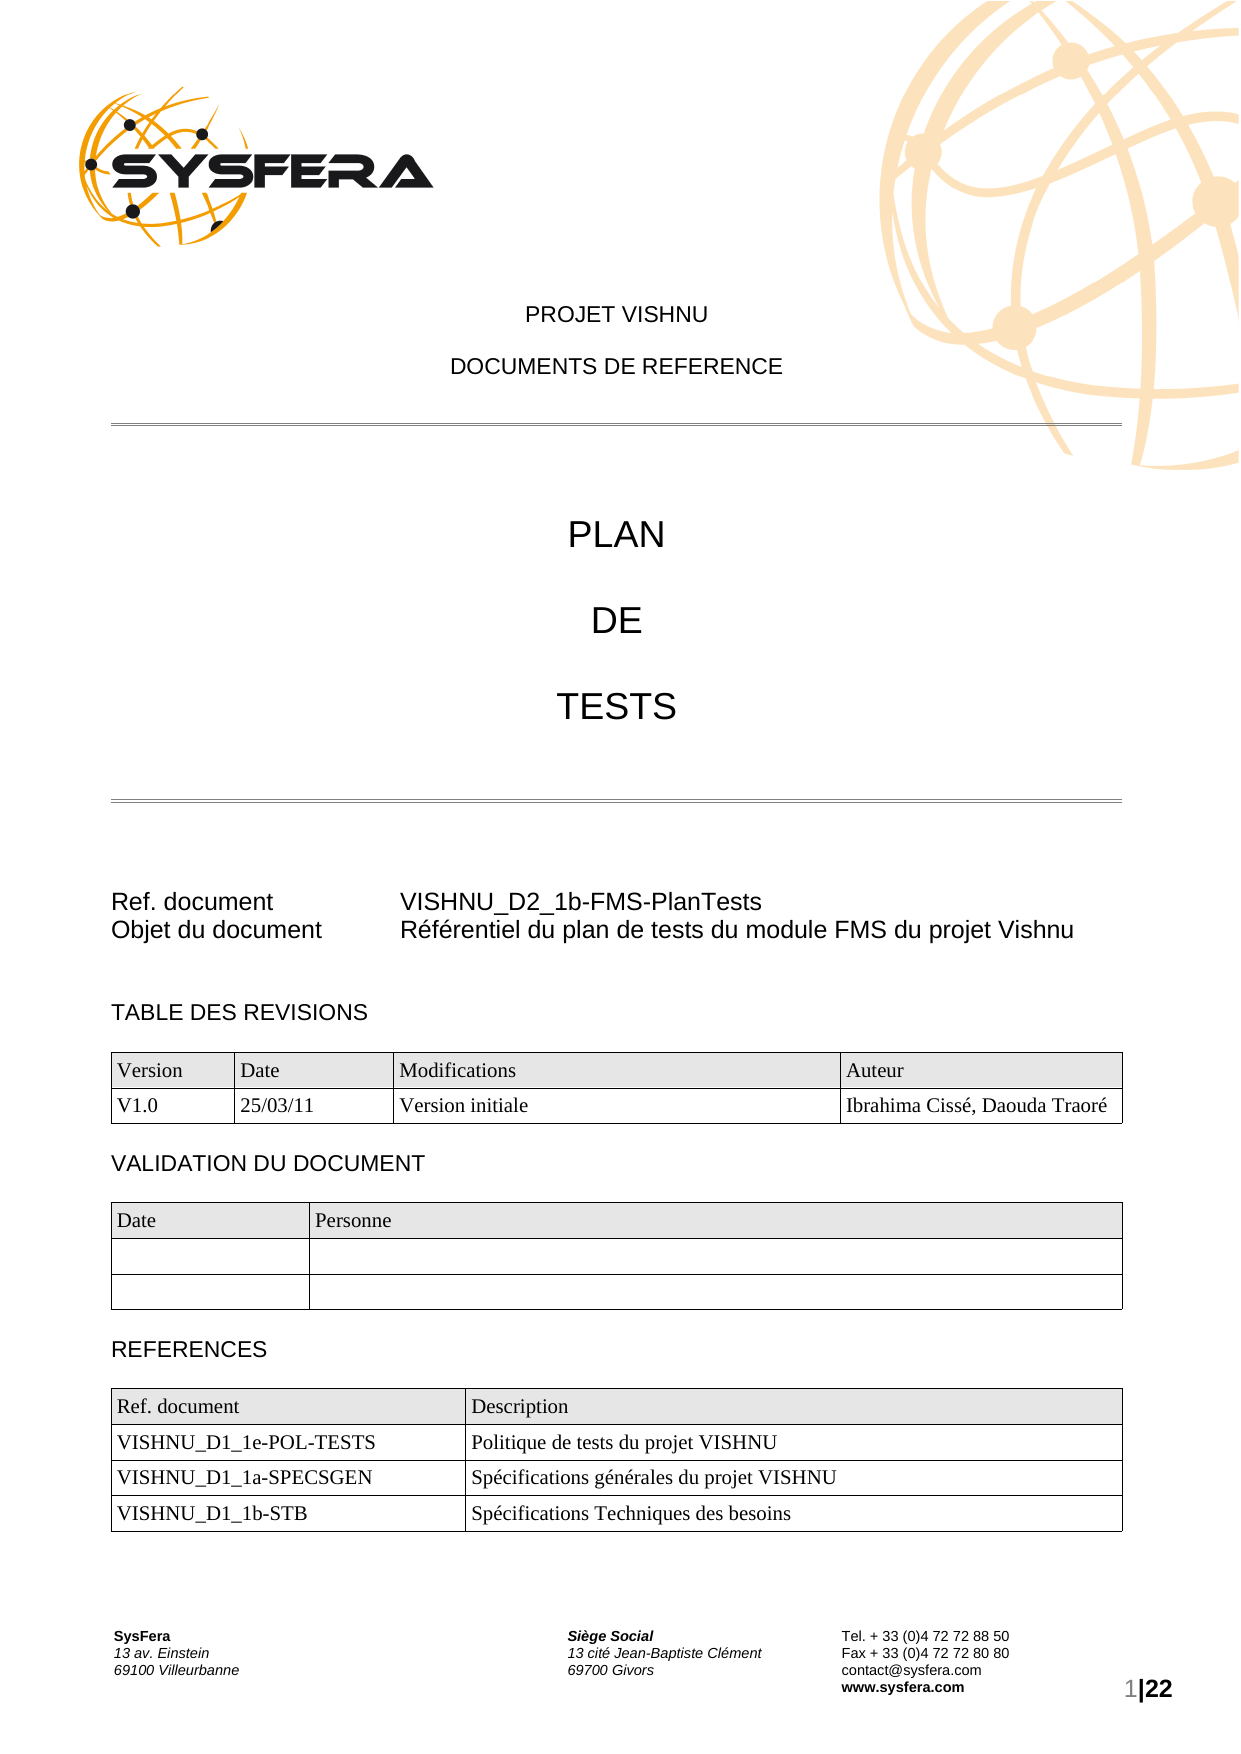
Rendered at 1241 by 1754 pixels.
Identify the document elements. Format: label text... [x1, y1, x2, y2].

table_cell VISHNU_D1_1e-POL-TESTS [112, 1425, 465, 1459]
text DE [111, 555, 1122, 641]
table_cell Spécifications Techniques des besoins [466, 1496, 1122, 1531]
table_header Ref. document [112, 1389, 465, 1424]
table_cell Politique de tests du projet VISHNU [466, 1425, 1122, 1459]
table_header Personne [310, 1203, 1122, 1238]
table_cell VISHNU_D1_1b-STB [112, 1496, 465, 1531]
table_cell [400, 944, 1122, 973]
table_cell [112, 1239, 309, 1273]
table_cell [310, 1239, 1122, 1273]
table_header Date [235, 1053, 393, 1087]
table_header Ref. document [111, 886, 400, 915]
picture [2, 1, 1239, 470]
table_cell [111, 944, 400, 973]
table_cell V1.0 [112, 1089, 234, 1123]
table_cell Spécifications générales du projet VISHNU [466, 1461, 1122, 1495]
table_header Version [112, 1053, 234, 1087]
text TESTS [111, 684, 1122, 728]
text PLAN [111, 512, 1122, 555]
table_cell [112, 1275, 309, 1309]
table_header Auteur [841, 1053, 1122, 1087]
table_cell VISHNU_D1_1a-SPECSGEN [112, 1461, 465, 1495]
text TABLE DES REVISIONS [111, 999, 1122, 1025]
table_cell [310, 1275, 1122, 1309]
table_cell Référentiel du plan de tests du module FMS du projet Vishnu [400, 915, 1122, 944]
table_cell Objet du document [111, 915, 400, 944]
text REFERENCES [111, 1336, 1122, 1362]
table_header Modifications [394, 1053, 840, 1087]
table_header VISHNU_D2_1b-FMS-PlanTests [400, 886, 1122, 915]
table_cell 25/03/11 [235, 1089, 393, 1123]
table_header Date [112, 1203, 309, 1238]
table_cell Version initiale [394, 1089, 840, 1123]
table_cell Ibrahima Cissé, Daouda Traoré [841, 1089, 1122, 1123]
text VALIDATION DU DOCUMENT [111, 1149, 1122, 1176]
table_header Description [466, 1389, 1122, 1424]
